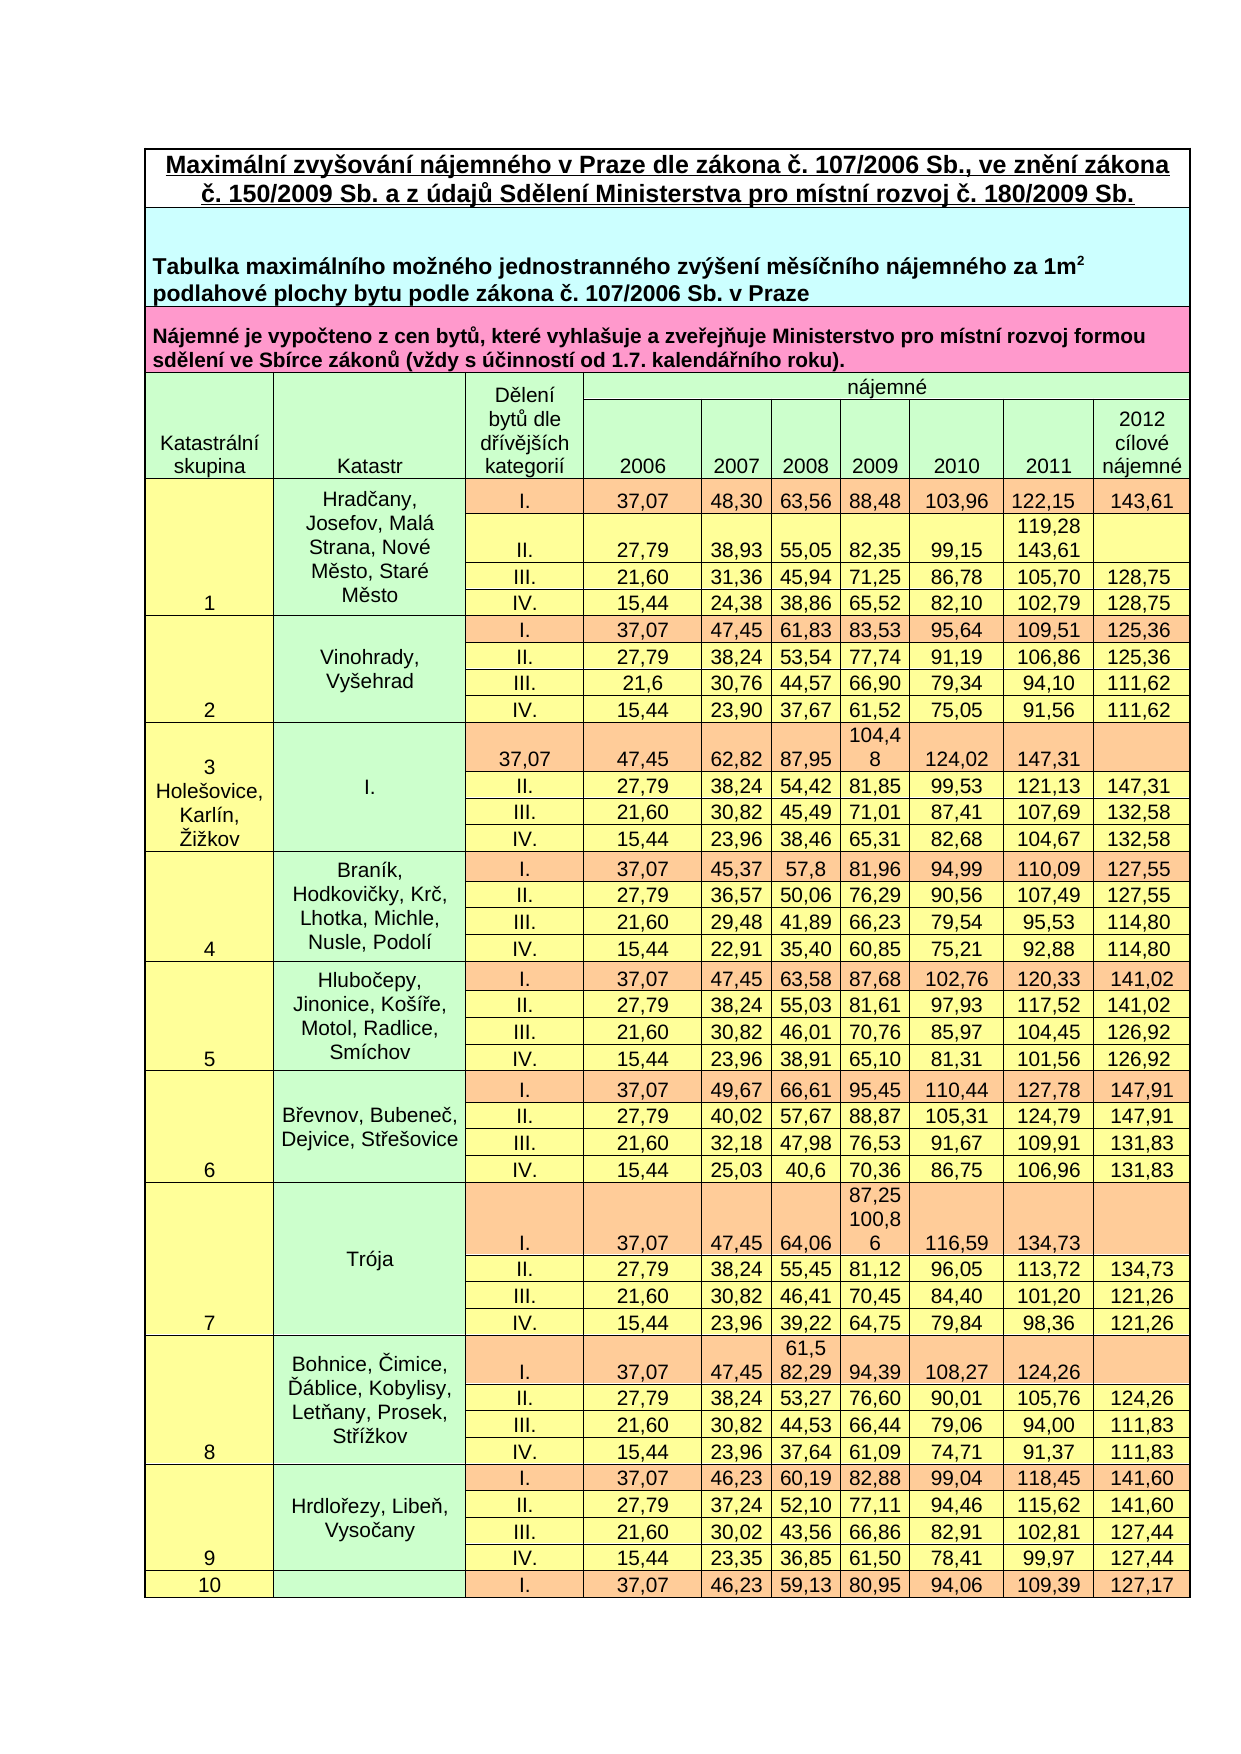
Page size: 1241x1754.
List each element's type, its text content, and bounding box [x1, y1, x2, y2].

table_cell 48,30 [702, 479, 771, 513]
table_cell 60,19 [772, 1465, 840, 1490]
table_cell 55,05 [772, 514, 840, 562]
table_cell I. [466, 852, 583, 881]
table_cell 82,88 [841, 1465, 909, 1490]
table_cell III. [466, 1129, 583, 1155]
table_cell IV. [466, 696, 583, 722]
table_cell 59,13 [772, 1571, 840, 1597]
table_cell 105,31 [910, 1103, 1003, 1128]
table_cell 95,45 [841, 1071, 909, 1102]
table_cell Hradčany, Josefov, Malá Strana, Nové Město, Staré Město [274, 479, 465, 615]
table_cell 87,68 [841, 962, 909, 990]
table_cell 147,91 [1094, 1103, 1189, 1128]
table_cell III. [466, 1411, 583, 1437]
table_cell 111,62 [1094, 696, 1189, 722]
table_cell 85,97 [910, 1018, 1003, 1044]
table_cell 132,58 [1094, 825, 1189, 851]
table_cell 66,44 [841, 1411, 909, 1437]
table_cell III. [466, 670, 583, 695]
table_cell 82,35 [841, 514, 909, 562]
table_cell 141,60 [1094, 1491, 1189, 1517]
table_cell [1094, 1336, 1189, 1383]
table_cell 44,53 [772, 1411, 840, 1437]
table_cell 54,42 [772, 772, 840, 797]
table_cell 127,78 [1004, 1071, 1093, 1102]
table_cell 124,79 [1004, 1103, 1093, 1128]
table_cell 127,17 [1094, 1571, 1189, 1597]
table_cell 37,07 [584, 1465, 701, 1490]
table_cell [1094, 1183, 1189, 1254]
table_cell Vinohrady, Vyšehrad [274, 616, 465, 722]
table_cell 94,39 [841, 1336, 909, 1383]
table_cell 79,06 [910, 1411, 1003, 1437]
table_cell 76,53 [841, 1129, 909, 1155]
table_cell 71,01 [841, 799, 909, 824]
table_cell 110,44 [910, 1071, 1003, 1102]
table_cell 109,39 [1004, 1571, 1093, 1597]
table_cell 91,37 [1004, 1438, 1093, 1463]
table_cell 36,85 [772, 1545, 840, 1570]
table_cell 38,91 [772, 1045, 840, 1070]
table_cell II. [466, 1385, 583, 1410]
table_cell III. [466, 563, 583, 588]
table_cell 128,75 [1094, 563, 1189, 588]
table_cell 117,52 [1004, 991, 1093, 1017]
table_cell 27,79 [584, 1385, 701, 1410]
table_cell Bohnice, Čimice, Ďáblice, Kobylisy, Letňany, Prosek, Střížkov [274, 1336, 465, 1463]
table_cell Nájemné je vypočteno z cen bytů, které vyhlašuje a zveřejňuje Ministerstvo pro místní rozvoj formou sdělení ve Sbírce zákonů (vždy s účinností od 1.7. kalendářního roku). [146, 307, 1189, 372]
table_cell 90,56 [910, 882, 1003, 907]
table_cell 101,20 [1004, 1282, 1093, 1308]
table_cell 37,07 [584, 852, 701, 881]
table_cell 61,52 [841, 696, 909, 722]
table_cell 101,56 [1004, 1045, 1093, 1070]
table_cell 15,44 [584, 1045, 701, 1070]
table_cell 81,12 [841, 1256, 909, 1281]
table_cell 94,00 [1004, 1411, 1093, 1437]
table_cell 81,96 [841, 852, 909, 881]
table_cell 27,79 [584, 1256, 701, 1281]
table_cell 63,58 [772, 962, 840, 990]
table_cell 114,80 [1094, 935, 1189, 961]
table_cell 70,36 [841, 1156, 909, 1182]
table_cell 92,88 [1004, 935, 1093, 961]
table_cell 110,09 [1004, 852, 1093, 881]
table_cell 94,46 [910, 1491, 1003, 1517]
table_cell 47,45 [702, 616, 771, 642]
table_cell II. [466, 1256, 583, 1281]
table_cell 30,76 [702, 670, 771, 695]
table_cell 15,44 [584, 696, 701, 722]
table_cell 125,36 [1094, 616, 1189, 642]
table_cell 82,91 [910, 1518, 1003, 1543]
table_cell [1094, 723, 1189, 771]
table_cell 76,60 [841, 1385, 909, 1410]
table_cell 38,24 [702, 643, 771, 668]
table_cell 87,41 [910, 799, 1003, 824]
table_cell 102,76 [910, 962, 1003, 990]
table_cell III. [466, 908, 583, 934]
table_cell 99,04 [910, 1465, 1003, 1490]
table_cell 29,48 [702, 908, 771, 934]
table_cell 61,09 [841, 1438, 909, 1463]
table_cell I. [466, 1571, 583, 1597]
table_cell III. [466, 1518, 583, 1543]
table_cell 30,82 [702, 799, 771, 824]
table_cell 80,95 [841, 1571, 909, 1597]
table_cell 116,59 [910, 1183, 1003, 1254]
table_cell Dělení bytů dle dřívějších kategorií [466, 373, 583, 478]
table_cell 65,31 [841, 825, 909, 851]
table_cell IV. [466, 1545, 583, 1570]
table_cell 46,23 [702, 1571, 771, 1597]
table_cell 41,89 [772, 908, 840, 934]
table_cell I. [466, 1071, 583, 1102]
table_cell 45,94 [772, 563, 840, 588]
table_cell 2006 [584, 400, 701, 478]
table_cell 23,96 [702, 1309, 771, 1334]
table_cell 81,85 [841, 772, 909, 797]
table_cell 121,13 [1004, 772, 1093, 797]
table_cell 75,21 [910, 935, 1003, 961]
table_cell 15,44 [584, 1309, 701, 1334]
table_cell 27,79 [584, 514, 701, 562]
table_cell 22,91 [702, 935, 771, 961]
table_cell 37,24 [702, 1491, 771, 1517]
table_cell 30,82 [702, 1018, 771, 1044]
table_cell 53,54 [772, 643, 840, 668]
table_cell 30,82 [702, 1282, 771, 1308]
table_cell 102,79 [1004, 590, 1093, 615]
table_cell 83,53 [841, 616, 909, 642]
table_cell 66,86 [841, 1518, 909, 1543]
table_cell 102,81 [1004, 1518, 1093, 1543]
table_cell 21,60 [584, 1282, 701, 1308]
table_cell 57,67 [772, 1103, 840, 1128]
table_cell 127,55 [1094, 852, 1189, 881]
table_cell 84,40 [910, 1282, 1003, 1308]
table_cell 115,62 [1004, 1491, 1093, 1517]
table_cell 141,60 [1094, 1465, 1189, 1490]
table_cell 124,26 [1094, 1385, 1189, 1410]
table_cell 15,44 [584, 935, 701, 961]
table_cell 121,26 [1094, 1282, 1189, 1308]
table_cell 75,05 [910, 696, 1003, 722]
table_cell 47,45 [584, 723, 701, 771]
table_cell 21,6 [584, 670, 701, 695]
table_cell 27,79 [584, 991, 701, 1017]
table_cell 27,79 [584, 1491, 701, 1517]
table_cell 15,44 [584, 1438, 701, 1463]
table_cell 37,07 [584, 479, 701, 513]
table_cell 79,54 [910, 908, 1003, 934]
table_cell I. [466, 1183, 583, 1254]
table_cell 38,24 [702, 1385, 771, 1410]
table_cell 99,53 [910, 772, 1003, 797]
table_cell I. [274, 723, 465, 851]
table_cell IV. [466, 590, 583, 615]
table_cell 36,57 [702, 882, 771, 907]
table_cell 87,25 100,86 [841, 1183, 909, 1254]
table_cell 45,37 [702, 852, 771, 881]
table_cell 106,96 [1004, 1156, 1093, 1182]
table_cell 2007 [702, 400, 771, 478]
table_header Maximální zvyšování nájemného v Praze dle zákona č. 107/2006 Sb., ve znění zákona č. 150/2009 Sb. a z údajů Sdělení Ministerstva pro místní rozvoj č. 180/2009 Sb. [146, 150, 1189, 207]
table_cell 10 [146, 1571, 273, 1597]
table_cell 91,67 [910, 1129, 1003, 1155]
table_cell 37,07 [466, 723, 583, 771]
table_cell 2009 [841, 400, 909, 478]
table_cell 78,41 [910, 1545, 1003, 1570]
table_cell 108,27 [910, 1336, 1003, 1383]
table_cell 37,67 [772, 696, 840, 722]
table_cell 39,22 [772, 1309, 840, 1334]
table_cell 5 [146, 962, 273, 1070]
table_cell 103,96 [910, 479, 1003, 513]
table_cell I. [466, 479, 583, 513]
table_cell Braník, Hodkovičky, Krč, Lhotka, Michle, Nusle, Podolí [274, 852, 465, 961]
table_cell 40,02 [702, 1103, 771, 1128]
table_cell 87,95 [772, 723, 840, 771]
table_cell 82,10 [910, 590, 1003, 615]
table_cell 65,10 [841, 1045, 909, 1070]
table_cell 6 [146, 1071, 273, 1182]
table_cell Trója [274, 1183, 465, 1334]
table_cell 109,91 [1004, 1129, 1093, 1155]
table_cell 113,72 [1004, 1256, 1093, 1281]
table_cell 8 [146, 1336, 273, 1463]
table_cell 128,75 [1094, 590, 1189, 615]
table_cell 82,68 [910, 825, 1003, 851]
table_cell [274, 1571, 465, 1597]
table_cell 111,83 [1094, 1411, 1189, 1437]
table_cell IV. [466, 935, 583, 961]
table_cell 104,45 [1004, 1018, 1093, 1044]
table_cell 53,27 [772, 1385, 840, 1410]
table_cell 62,82 [702, 723, 771, 771]
table_cell 37,07 [584, 1571, 701, 1597]
table_cell 131,83 [1094, 1156, 1189, 1182]
table_cell Katastrální skupina [146, 373, 273, 478]
table_cell 38,46 [772, 825, 840, 851]
table_cell 37,07 [584, 616, 701, 642]
table_cell 94,10 [1004, 670, 1093, 695]
table_cell 55,45 [772, 1256, 840, 1281]
table_cell 91,56 [1004, 696, 1093, 722]
table_cell 79,34 [910, 670, 1003, 695]
table_cell nájemné [584, 373, 1189, 398]
table_cell 90,01 [910, 1385, 1003, 1410]
table_cell 131,83 [1094, 1129, 1189, 1155]
table_cell 61,50 [841, 1545, 909, 1570]
table_cell 61,5 82,29 [772, 1336, 840, 1383]
table_cell 125,36 [1094, 643, 1189, 668]
table_cell 27,79 [584, 1103, 701, 1128]
table_cell 105,70 [1004, 563, 1093, 588]
table_cell 141,02 [1094, 991, 1189, 1017]
table_cell 141,02 [1094, 962, 1189, 990]
table_cell 31,36 [702, 563, 771, 588]
table_cell 61,83 [772, 616, 840, 642]
table_cell 21,60 [584, 1129, 701, 1155]
table_cell 104,67 [1004, 825, 1093, 851]
table_cell 46,01 [772, 1018, 840, 1044]
table_cell 47,45 [702, 1183, 771, 1254]
table_cell 64,06 [772, 1183, 840, 1254]
table_cell 38,24 [702, 772, 771, 797]
table_cell I. [466, 1336, 583, 1383]
table_cell 111,83 [1094, 1438, 1189, 1463]
table_cell 111,62 [1094, 670, 1189, 695]
table_cell 32,18 [702, 1129, 771, 1155]
table_cell 94,06 [910, 1571, 1003, 1597]
table_cell 21,60 [584, 1018, 701, 1044]
table_cell 66,90 [841, 670, 909, 695]
table_cell 38,86 [772, 590, 840, 615]
table_cell 37,07 [584, 962, 701, 990]
table_cell 15,44 [584, 825, 701, 851]
table_cell 64,75 [841, 1309, 909, 1334]
table_cell 24,38 [702, 590, 771, 615]
table_cell 2011 [1004, 400, 1093, 478]
table_cell 127,44 [1094, 1518, 1189, 1543]
table_cell Tabulka maximálního možného jednostranného zvýšení měsíčního nájemného za 1m2 podlahové plochy bytu podle zákona č. 107/2006 Sb. v Praze [146, 208, 1189, 306]
table_cell 21,60 [584, 1411, 701, 1437]
table_cell 94,99 [910, 852, 1003, 881]
table_cell 9 [146, 1465, 273, 1570]
table_cell 30,82 [702, 1411, 771, 1437]
table_cell 107,69 [1004, 799, 1093, 824]
table_cell 143,61 [1094, 479, 1189, 513]
table_cell 27,79 [584, 772, 701, 797]
table_cell 91,19 [910, 643, 1003, 668]
table_cell 107,49 [1004, 882, 1093, 907]
table_cell 86,75 [910, 1156, 1003, 1182]
table_cell I. [466, 962, 583, 990]
table_cell 57,8 [772, 852, 840, 881]
table_cell 40,6 [772, 1156, 840, 1182]
table_cell 52,10 [772, 1491, 840, 1517]
table_cell 124,26 [1004, 1336, 1093, 1383]
table_cell 60,85 [841, 935, 909, 961]
table_cell IV. [466, 1045, 583, 1070]
table_cell 99,15 [910, 514, 1003, 562]
table_cell II. [466, 514, 583, 562]
table_cell 38,24 [702, 991, 771, 1017]
table_cell III. [466, 1018, 583, 1044]
table_cell IV. [466, 1156, 583, 1182]
table_cell 7 [146, 1183, 273, 1334]
table_cell Hrdlořezy, Libeň, Vysočany [274, 1465, 465, 1570]
table_cell 134,73 [1004, 1183, 1093, 1254]
table_cell 43,56 [772, 1518, 840, 1543]
table_cell 47,45 [702, 962, 771, 990]
table_cell 76,29 [841, 882, 909, 907]
table_cell 119,28 143,61 [1004, 514, 1093, 562]
table_cell 23,96 [702, 825, 771, 851]
table_cell 15,44 [584, 590, 701, 615]
table_cell 2012 cílové nájemné [1094, 400, 1189, 478]
table_cell 49,67 [702, 1071, 771, 1102]
table_cell 47,98 [772, 1129, 840, 1155]
table_cell 127,44 [1094, 1545, 1189, 1570]
table_cell 86,78 [910, 563, 1003, 588]
table_cell 114,80 [1094, 908, 1189, 934]
table_cell 44,57 [772, 670, 840, 695]
table_cell 77,74 [841, 643, 909, 668]
table_cell 1 [146, 479, 273, 615]
table_cell 79,84 [910, 1309, 1003, 1334]
table_cell 65,52 [841, 590, 909, 615]
table_cell 21,60 [584, 908, 701, 934]
table_cell 147,31 [1094, 772, 1189, 797]
table_cell 37,07 [584, 1336, 701, 1383]
table_cell IV. [466, 825, 583, 851]
table_cell 124,02 [910, 723, 1003, 771]
table_cell 70,76 [841, 1018, 909, 1044]
table_cell 46,23 [702, 1465, 771, 1490]
table_cell 106,86 [1004, 643, 1093, 668]
table_cell 81,61 [841, 991, 909, 1017]
table_cell IV. [466, 1438, 583, 1463]
table_cell IV. [466, 1309, 583, 1334]
table_cell 37,07 [584, 1071, 701, 1102]
table_cell III. [466, 1282, 583, 1308]
table_cell 126,92 [1094, 1018, 1189, 1044]
table_cell 132,58 [1094, 799, 1189, 824]
table_cell 105,76 [1004, 1385, 1093, 1410]
table_cell 95,53 [1004, 908, 1093, 934]
table_cell 66,61 [772, 1071, 840, 1102]
table_cell 37,07 [584, 1183, 701, 1254]
table_cell 55,03 [772, 991, 840, 1017]
table_cell 21,60 [584, 1518, 701, 1543]
table_cell II. [466, 1491, 583, 1517]
table_cell 35,40 [772, 935, 840, 961]
table_cell Hlubočepy, Jinonice, Košíře, Motol, Radlice, Smíchov [274, 962, 465, 1070]
table_cell 118,45 [1004, 1465, 1093, 1490]
table_cell 99,97 [1004, 1545, 1093, 1570]
table_cell 2010 [910, 400, 1003, 478]
table_cell Katastr [274, 373, 465, 478]
table_cell 88,48 [841, 479, 909, 513]
table_cell 88,87 [841, 1103, 909, 1128]
table_cell 96,05 [910, 1256, 1003, 1281]
table_cell II. [466, 1103, 583, 1128]
table_cell 109,51 [1004, 616, 1093, 642]
table_cell 4 [146, 852, 273, 961]
table_cell 74,71 [910, 1438, 1003, 1463]
table_cell I. [466, 616, 583, 642]
table_cell [1094, 514, 1189, 562]
table_cell 38,24 [702, 1256, 771, 1281]
table_cell 23,96 [702, 1438, 771, 1463]
table_cell 63,56 [772, 479, 840, 513]
table_cell 45,49 [772, 799, 840, 824]
table_cell 121,26 [1094, 1309, 1189, 1334]
table_cell 81,31 [910, 1045, 1003, 1070]
table_cell II. [466, 643, 583, 668]
table_cell 47,45 [702, 1336, 771, 1383]
table_cell 50,06 [772, 882, 840, 907]
table_cell 98,36 [1004, 1309, 1093, 1334]
table_cell 2008 [772, 400, 840, 478]
table_cell 23,35 [702, 1545, 771, 1570]
table_cell 21,60 [584, 799, 701, 824]
table_cell II. [466, 882, 583, 907]
table_cell 70,45 [841, 1282, 909, 1308]
table_cell 23,90 [702, 696, 771, 722]
table_cell 30,02 [702, 1518, 771, 1543]
table_cell 66,23 [841, 908, 909, 934]
table_cell 147,91 [1094, 1071, 1189, 1102]
table_cell 25,03 [702, 1156, 771, 1182]
table_cell 38,93 [702, 514, 771, 562]
table_cell 27,79 [584, 882, 701, 907]
table_cell 77,11 [841, 1491, 909, 1517]
table_cell II. [466, 772, 583, 797]
table_cell 23,96 [702, 1045, 771, 1070]
table_cell 104,48 [841, 723, 909, 771]
table_cell 21,60 [584, 563, 701, 588]
table_cell III. [466, 799, 583, 824]
table_cell 127,55 [1094, 882, 1189, 907]
table_cell 147,31 [1004, 723, 1093, 771]
table_cell Břevnov, Bubeneč, Dejvice, Střešovice [274, 1071, 465, 1182]
table_cell 126,92 [1094, 1045, 1189, 1070]
table_cell 15,44 [584, 1156, 701, 1182]
table_cell 2 [146, 616, 273, 722]
table_cell 37,64 [772, 1438, 840, 1463]
table_cell 134,73 [1094, 1256, 1189, 1281]
table_cell 3 Holešovice, Karlín, Žižkov [146, 723, 273, 851]
table_cell I. [466, 1465, 583, 1490]
table_cell 15,44 [584, 1545, 701, 1570]
table_cell 95,64 [910, 616, 1003, 642]
table_cell 97,93 [910, 991, 1003, 1017]
table_cell 120,33 [1004, 962, 1093, 990]
table_cell II. [466, 991, 583, 1017]
table_cell 46,41 [772, 1282, 840, 1308]
table_cell 71,25 [841, 563, 909, 588]
table_cell 27,79 [584, 643, 701, 668]
table_cell 122,152 [1004, 479, 1093, 513]
